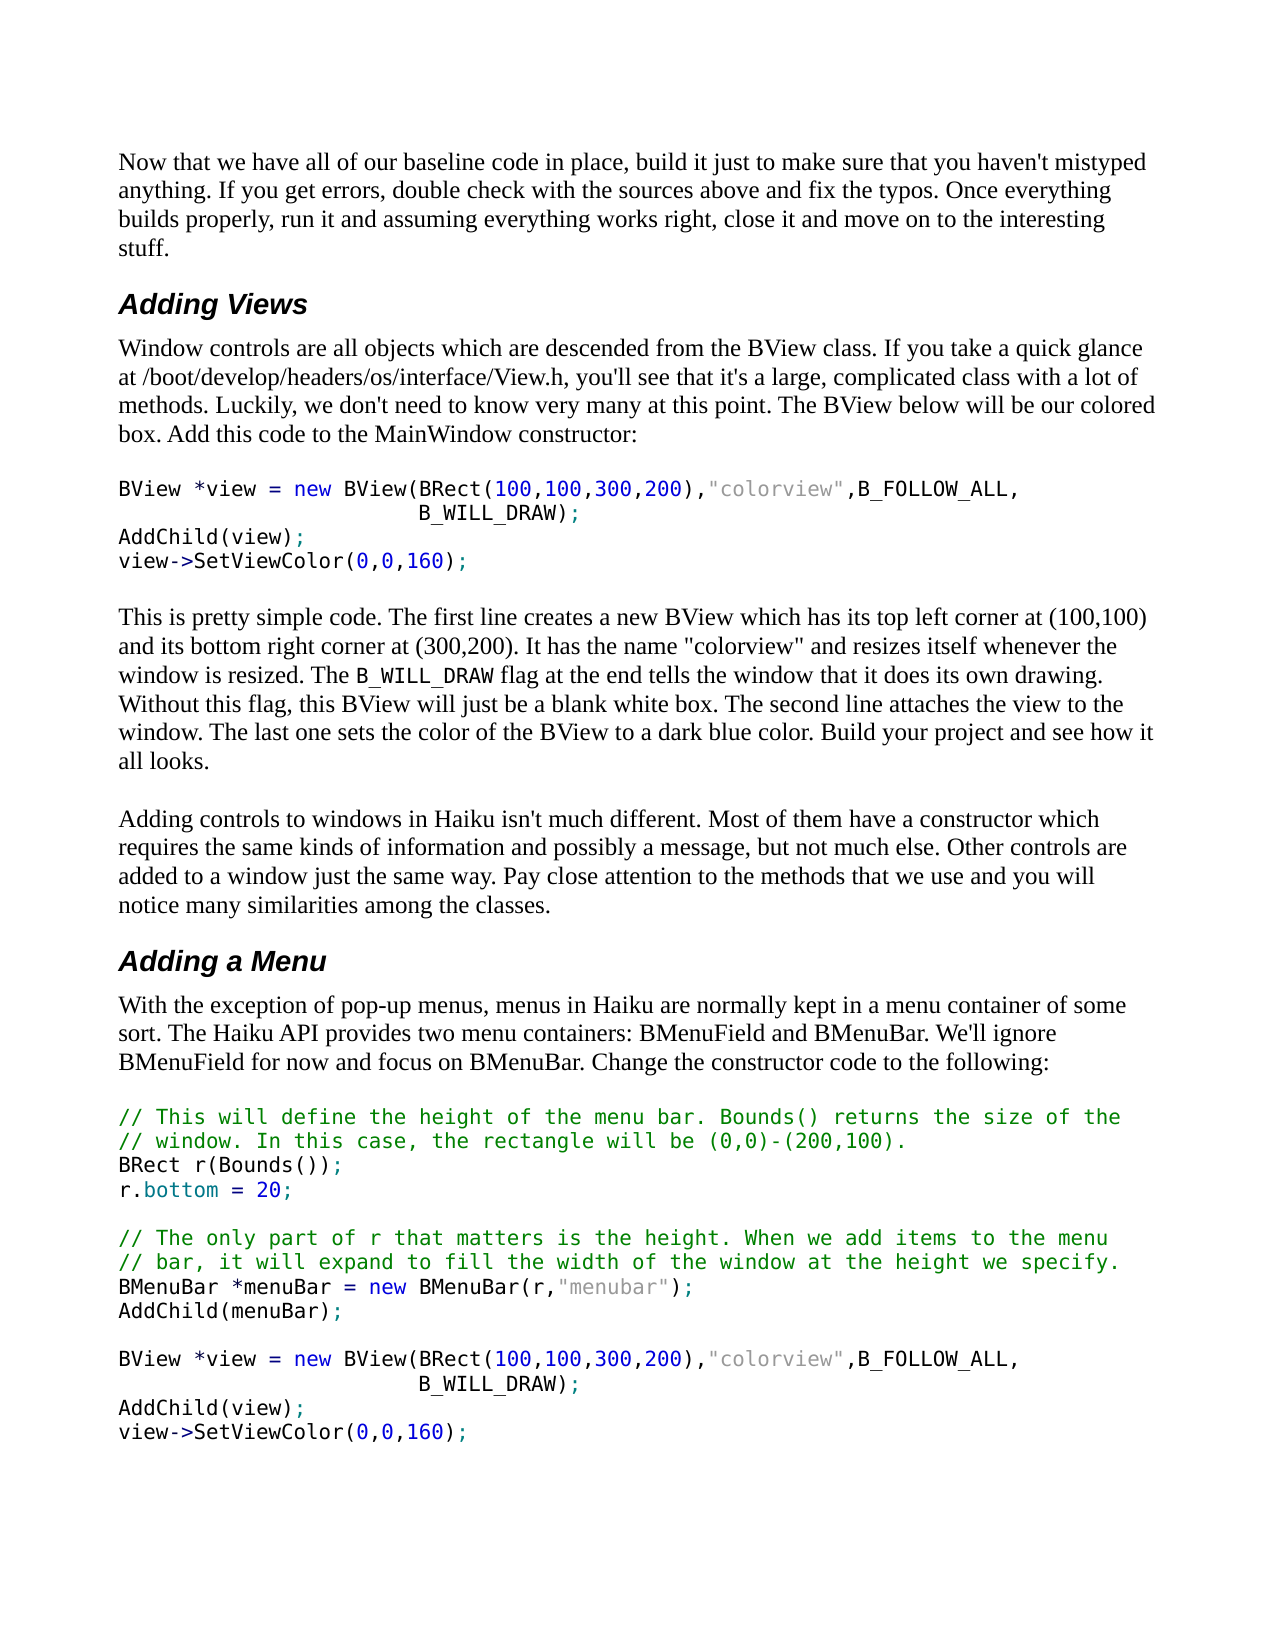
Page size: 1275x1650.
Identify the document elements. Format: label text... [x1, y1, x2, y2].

text B_WILL_DRAW); [118, 501, 1157, 525]
text AddChild(view); [118, 525, 1157, 549]
text BMenuBar *menuBar = new BMenuBar(r,"menubar"); [118, 1275, 1157, 1299]
text // bar, it will expand to fill the width of the window at the height we specify. [118, 1250, 1157, 1275]
text AddChild(view); [118, 1396, 1157, 1420]
text BRect r(Bounds()); [118, 1153, 1157, 1178]
text With the exception of pop-up menus, menus in Haiku are normally kept in a menu container of some sort. The Haiku API provides two menu containers: BMenuField and BMenuBar. We'll ignore BMenuField for now and focus on BMenuBar. Change the constructor code to the following: [118, 990, 1157, 1076]
text B_WILL_DRAW); [118, 1372, 1157, 1396]
text AddChild(menuBar); [118, 1299, 1157, 1323]
text view->SetViewColor(0,0,160); [118, 549, 1157, 574]
text r.bottom = 20; [118, 1178, 1157, 1202]
text This is pretty simple code. The first line creates a new BView which has its top left corner at (100,100) and its bottom right corner at (300,200). It has the name "colorview" and resizes itself whenever the window is resized. The B_WILL_DRAW flag at the end tells the window that it does its own drawing. Without this flag, this BView will just be a blank white box. The second line attaches the view to the window. The last one sets the color of the BView to a dark blue color. Build your project and see how it all looks. [118, 602, 1157, 775]
text BView *view = new BView(BRect(100,100,300,200),"colorview",B_FOLLOW_ALL, [118, 1347, 1157, 1372]
text Window controls are all objects which are descended from the BView class. If you take a quick glance at /boot/develop/headers/os/interface/View.h, you'll see that it's a large, complicated class with a lot of methods. Luckily, we don't need to know very many at this point. The BView below will be our colored box. Add this code to the MainWindow constructor: [118, 333, 1157, 448]
text BView *view = new BView(BRect(100,100,300,200),"colorview",B_FOLLOW_ALL, [118, 477, 1157, 501]
text Now that we have all of our baseline code in place, build it just to make sure that you haven't mistyped anything. If you get errors, double check with the sources above and fix the typos. Once everything builds properly, run it and assuming everything works right, close it and move on to the interesting stuff. [118, 147, 1157, 262]
text // This will define the height of the menu bar. Bounds() returns the size of the [118, 1105, 1157, 1129]
text Adding controls to windows in Haiku isn't much different. Most of them have a constructor which requires the same kinds of information and possibly a message, but not much else. Other controls are added to a window just the same way. Pay close attention to the methods that we use and you will notice many similarities among the classes. [118, 804, 1157, 919]
text view->SetViewColor(0,0,160); [118, 1420, 1157, 1444]
text // The only part of r that matters is the height. When we add items to the menu [118, 1226, 1157, 1250]
subtitle Adding Views [118, 287, 1157, 320]
subtitle Adding a Menu [118, 944, 1157, 977]
text // window. In this case, the rectangle will be (0,0)-(200,100). [118, 1129, 1157, 1153]
